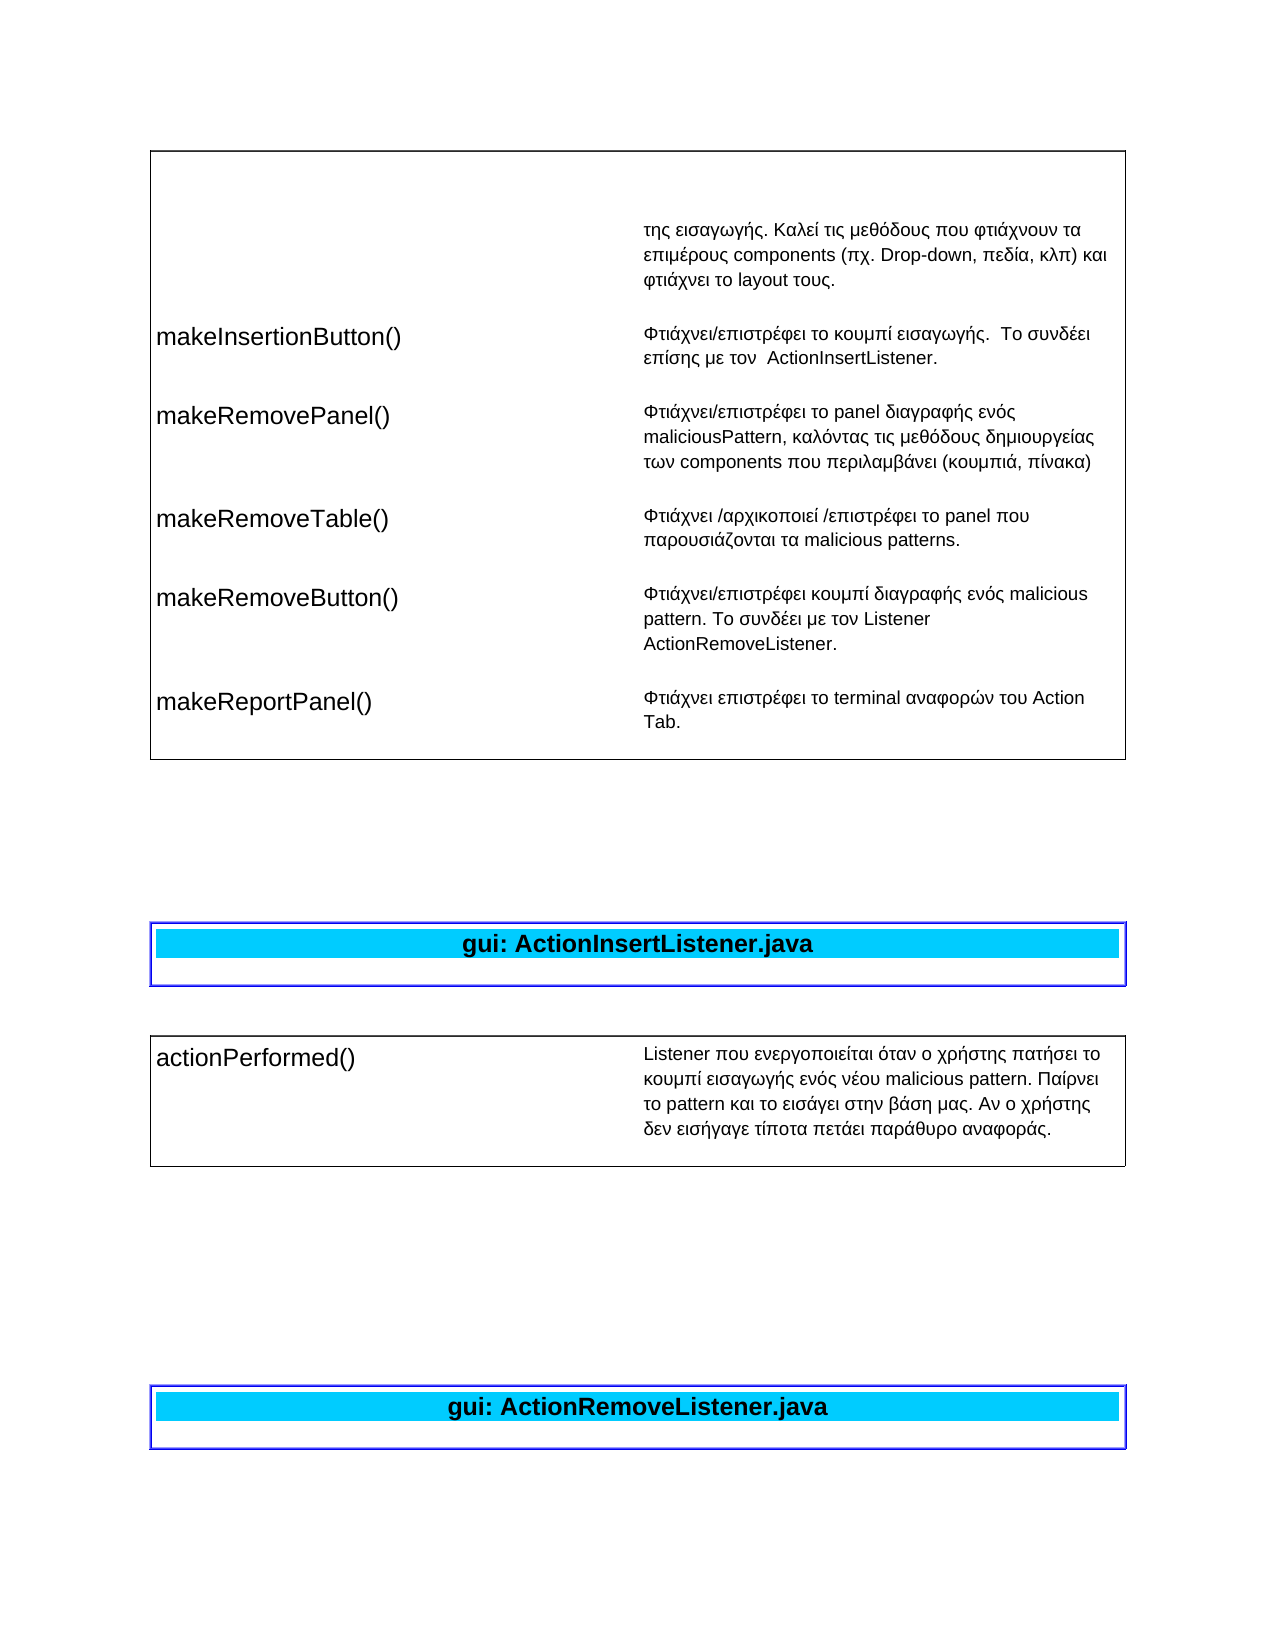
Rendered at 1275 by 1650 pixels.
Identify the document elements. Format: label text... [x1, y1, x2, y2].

table_cell makeRemovePanel() [151, 395, 637, 499]
table_cell Φτιάχνει επιστρέφει το terminal αναφορών του Action Tab. [638, 681, 1125, 759]
table_header gui: ActionRemoveListener.java [152, 1387, 1124, 1447]
table_cell Φτιάχνει/επιστρέφει το panel διαγραφής ενός maliciousPattern, καλόντας τις μεθόδους δημιουργείας των components που περιλαμβάνει (κουμπιά, πίνακα) [638, 395, 1125, 499]
table_header [151, 153, 637, 213]
table_header Listener που ενεργοποιείται όταν ο χρήστης πατήσει το κουμπί εισαγωγής ενός νέου malicious pattern. Παίρνει το pattern και το εισάγει στην βάση μας. Αν ο χρήστης δεν εισήγαγε τίποτα πετάει παράθυρο αναφοράς. [638, 1038, 1125, 1166]
table_cell makeInsertionButton() [151, 317, 637, 395]
table_cell [151, 213, 637, 317]
table_cell makeRemoveButton() [151, 577, 637, 681]
table_cell Φτιάχνει/επιστρέφει κουμπί διαγραφής ενός malicious pattern. Το συνδέει με τον Listener ActionRemoveListener. [638, 577, 1125, 681]
table_cell Φτιάχνει /αρχικοποιεί /επιστρέφει το panel που παρουσιάζονται τα malicious patterns. [638, 499, 1125, 577]
table_cell makeReportPanel() [151, 681, 637, 759]
table_cell makeRemoveTable() [151, 499, 637, 577]
table_cell της εισαγωγής. Καλεί τις μεθόδους που φτιάχνουν τα επιμέρους components (πχ. Drop-down, πεδία, κλπ) και φτιάχνει το layout τους. [638, 213, 1125, 317]
table_header [638, 153, 1125, 213]
table_header gui: ActionInsertListener.java [152, 924, 1124, 984]
table_cell Φτιάχνει/επιστρέφει το κουμπί εισαγωγής. Το συνδέει επίσης με τον ActionInsertListener. [638, 317, 1125, 395]
table_header actionPerformed() [151, 1038, 637, 1166]
